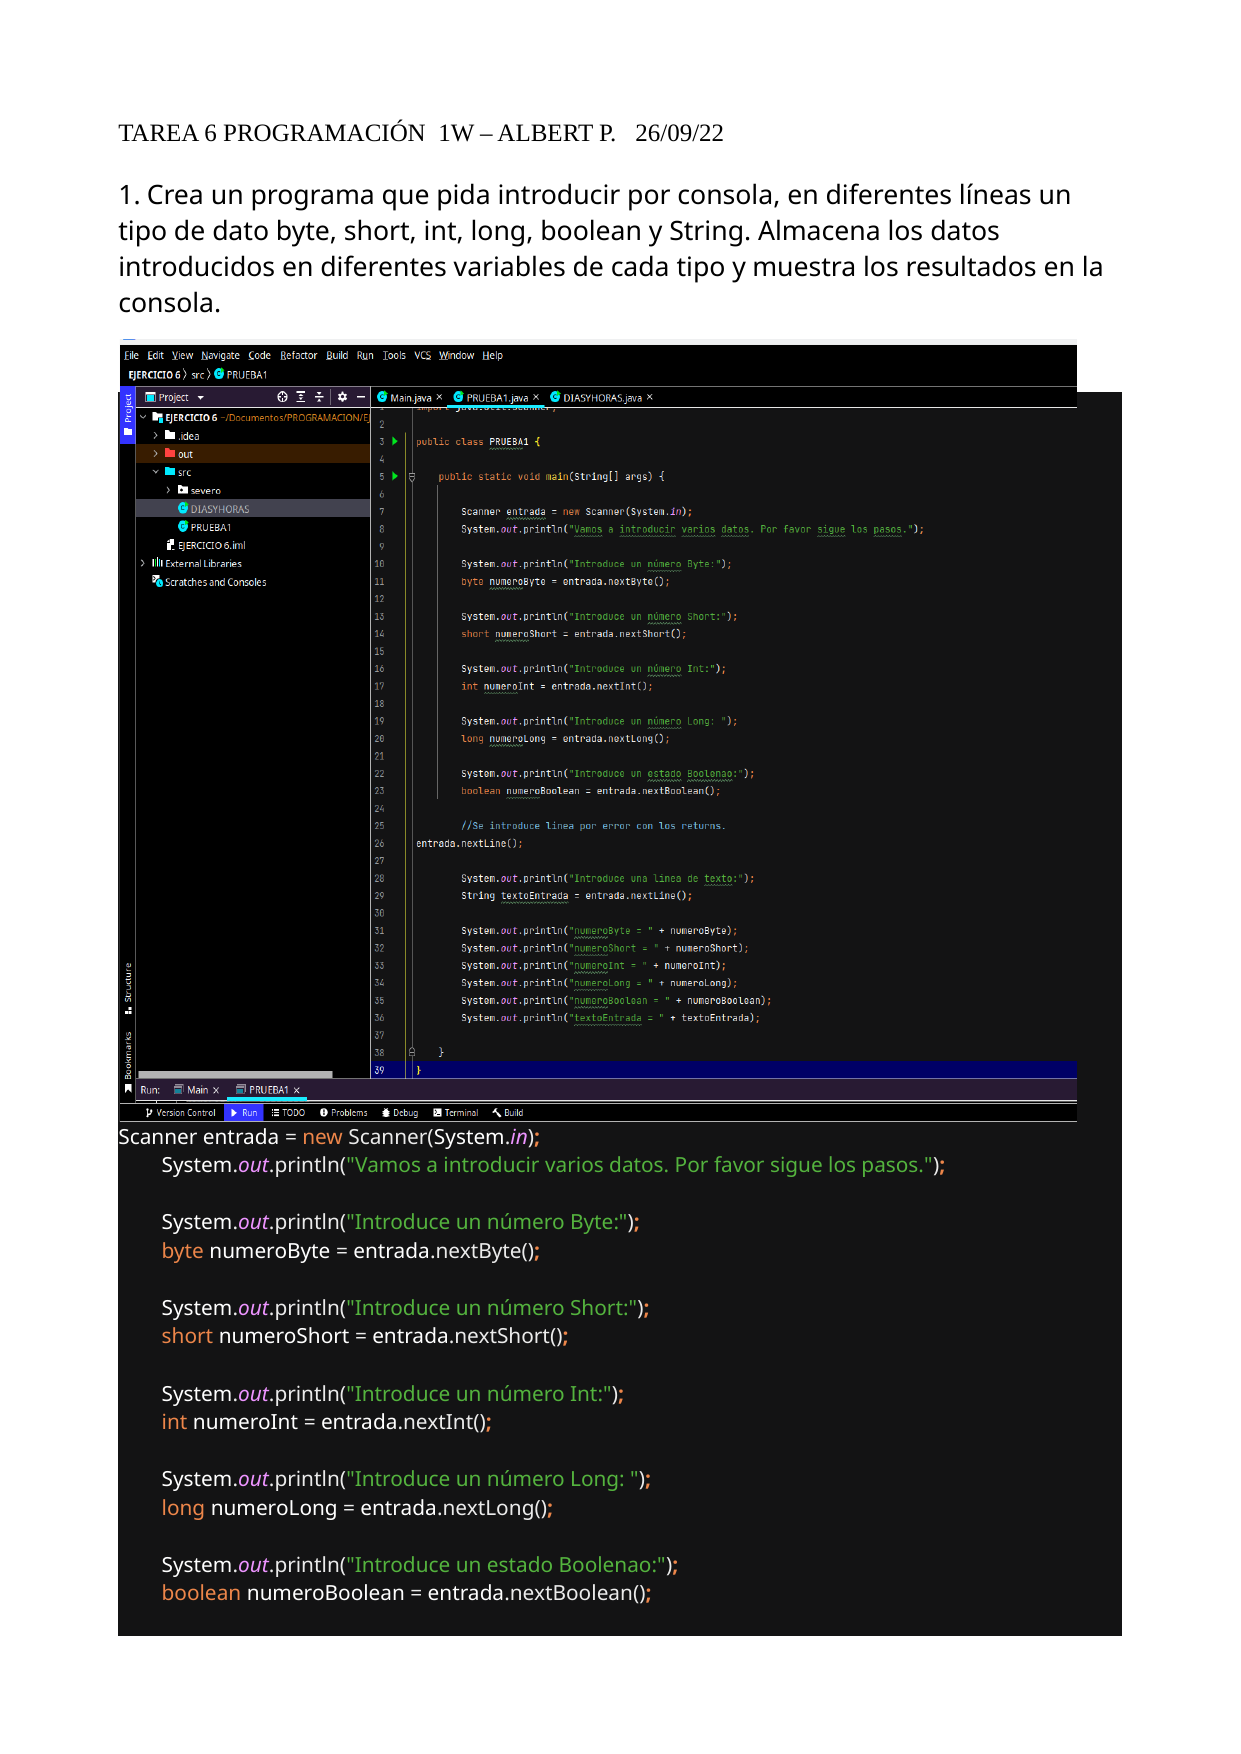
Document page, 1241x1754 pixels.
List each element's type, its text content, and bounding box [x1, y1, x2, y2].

text 1. Crea un programa que pida introducir por consola, en diferentes líneas un tipo de dato byte, short, int, long, boolean y String. Almacena los datos introducidos en diferentes variables de cada tipo y muestra los resultados en la consola. [118, 176, 1122, 320]
text Scanner entrada = new Scanner(System.in); System.out.println("Vamos a introducir varios datos. Por favor sigue los pasos."); System.out.println("Introduce un número Byte:"); byte numeroByte = entrada.nextByte(); System.out.println("Introduce un número Short:"); short numeroShort = entrada.nextShort(); System.out.println("Introduce un número Int:"); int numeroInt = entrada.nextInt(); System.out.println("Introduce un número Long: "); long numeroLong = entrada.nextLong(); System.out.println("Introduce un estado Boolenao:"); boolean numeroBoolean = entrada.nextBoolean(); [118, 429, 1122, 1636]
text TAREA 6 PROGRAMACIÓN 1W – ALBERT P. 26/09/22 [118, 118, 1122, 147]
